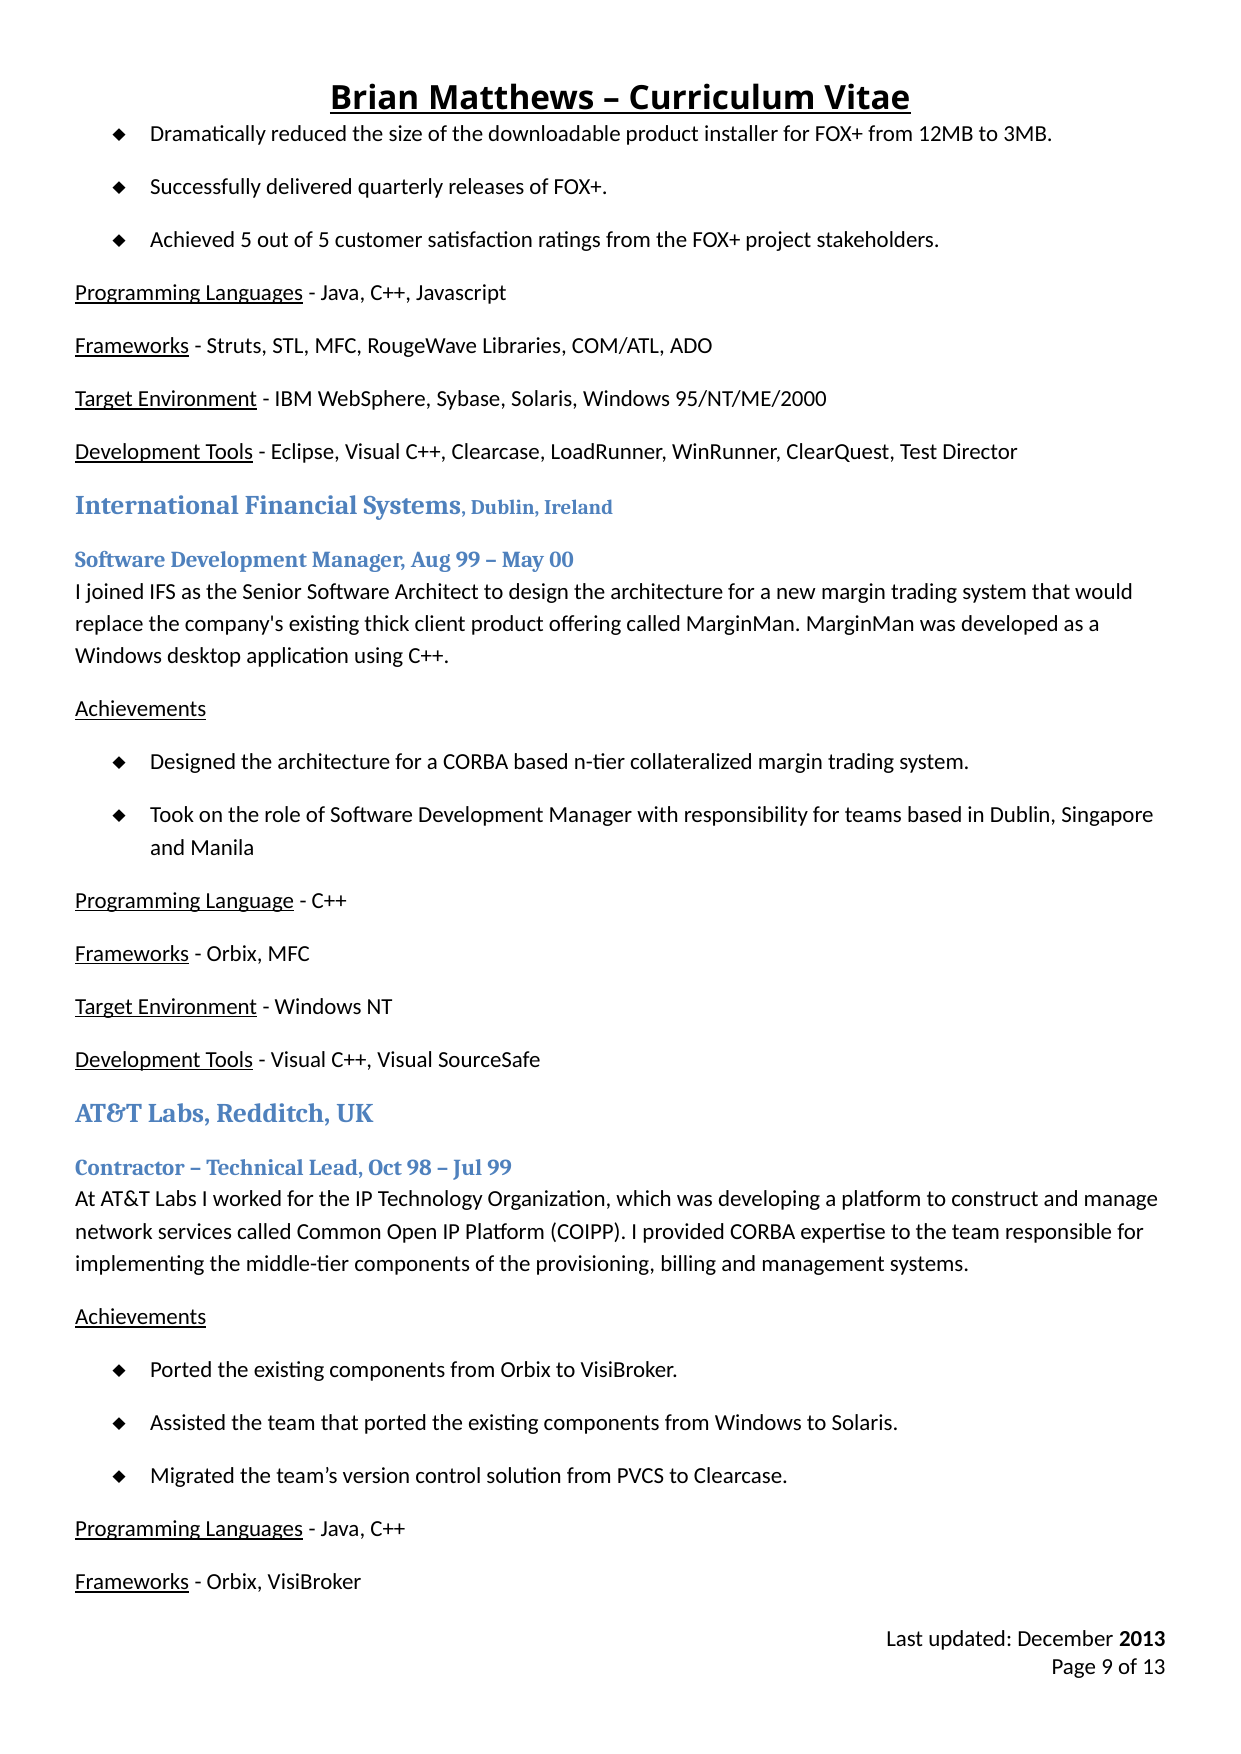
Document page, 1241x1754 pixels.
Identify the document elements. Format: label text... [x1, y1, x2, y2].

subtitle AT&T Labs, Redditch, UK [75, 1098, 1165, 1129]
text Achievements [75, 1302, 1165, 1330]
list Ported the existing components from Orbix to VisiBroker. [112, 1355, 1165, 1383]
list Took on the role of Software Development Manager with responsibility for teams based in Dublin, Singapore and Manila [112, 801, 1165, 861]
text Development Tools - Visual C++, Visual SourceSafe [75, 1045, 1165, 1073]
list Designed the architecture for a CORBA based n-tier collateralized margin trading system. [112, 747, 1165, 776]
text Development Tools - Eclipse, Visual C++, Clearcase, LoadRunner, WinRunner, ClearQuest, Test Director [75, 437, 1165, 465]
list Successfully delivered quarterly releases of FOX+. [112, 172, 1165, 200]
text Target Environment - IBM WebSphere, Sybase, Solaris, Windows 95/NT/ME/2000 [75, 384, 1165, 412]
subtitle Software Development Manager, Aug 99 – May 00 [75, 547, 1165, 573]
list Migrated the team’s version control solution from PVCS to Clearcase. [112, 1461, 1165, 1489]
text Achievements [75, 694, 1165, 722]
text At AT&T Labs I worked for the IP Technology Organization, which was developing a platform to construct and manage network services called Common Open IP Platform (COIPP). I provided CORBA expertise to the team responsible for implementing the middle-tier components of the provisioning, billing and management systems. [75, 1184, 1165, 1277]
text Frameworks - Orbix, MFC [75, 939, 1165, 967]
text Programming Languages - Java, C++, Javascript [75, 278, 1165, 306]
list Achieved 5 out of 5 customer satisfaction ratings from the FOX+ project stakeholders. [112, 225, 1165, 253]
text I joined IFS as the Senior Software Architect to design the architecture for a new margin trading system that would replace the company's existing thick client product offering called MarginMan. MarginMan was developed as a Windows desktop application using C++. [75, 577, 1165, 669]
text Target Environment - Windows NT [75, 992, 1165, 1020]
list Dramatically reduced the size of the downloadable product installer for FOX+ from 12MB to 3MB. [112, 119, 1165, 147]
text Frameworks - Orbix, VisiBroker [75, 1567, 1165, 1595]
text Frameworks - Struts, STL, MFC, RougeWave Libraries, COM/ATL, ADO [75, 331, 1165, 359]
list Assisted the team that ported the existing components from Windows to Solaris. [112, 1408, 1165, 1436]
subtitle International Financial Systems, Dublin, Ireland [75, 490, 1165, 521]
text Programming Language - C++ [75, 886, 1165, 914]
text Programming Languages - Java, C++ [75, 1514, 1165, 1542]
subtitle Contractor – Technical Lead, Oct 98 – Jul 99 [75, 1154, 1165, 1181]
